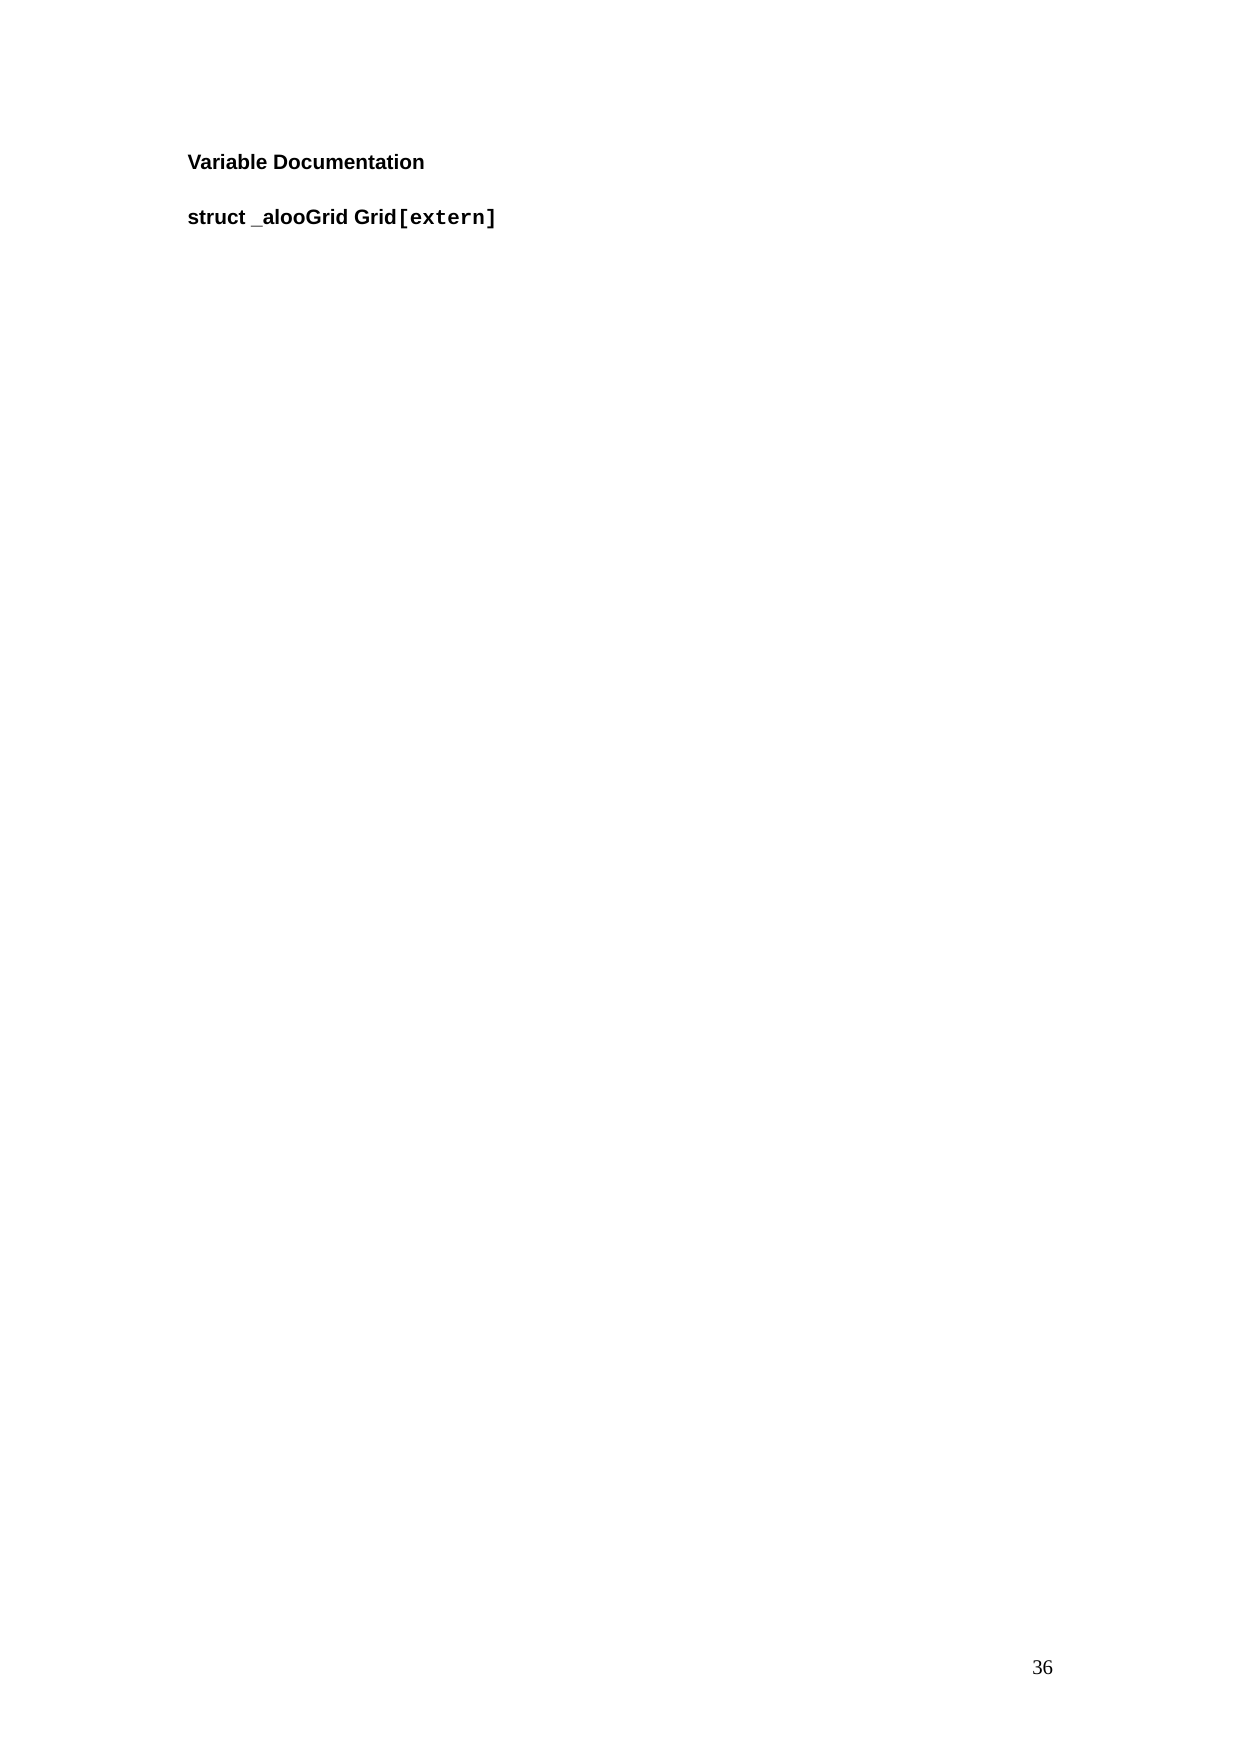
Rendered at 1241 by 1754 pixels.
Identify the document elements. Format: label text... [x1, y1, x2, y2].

subtitle Variable Documentation [187, 150, 1053, 174]
subtitle struct _alooGrid Grid[extern] [187, 205, 1053, 231]
